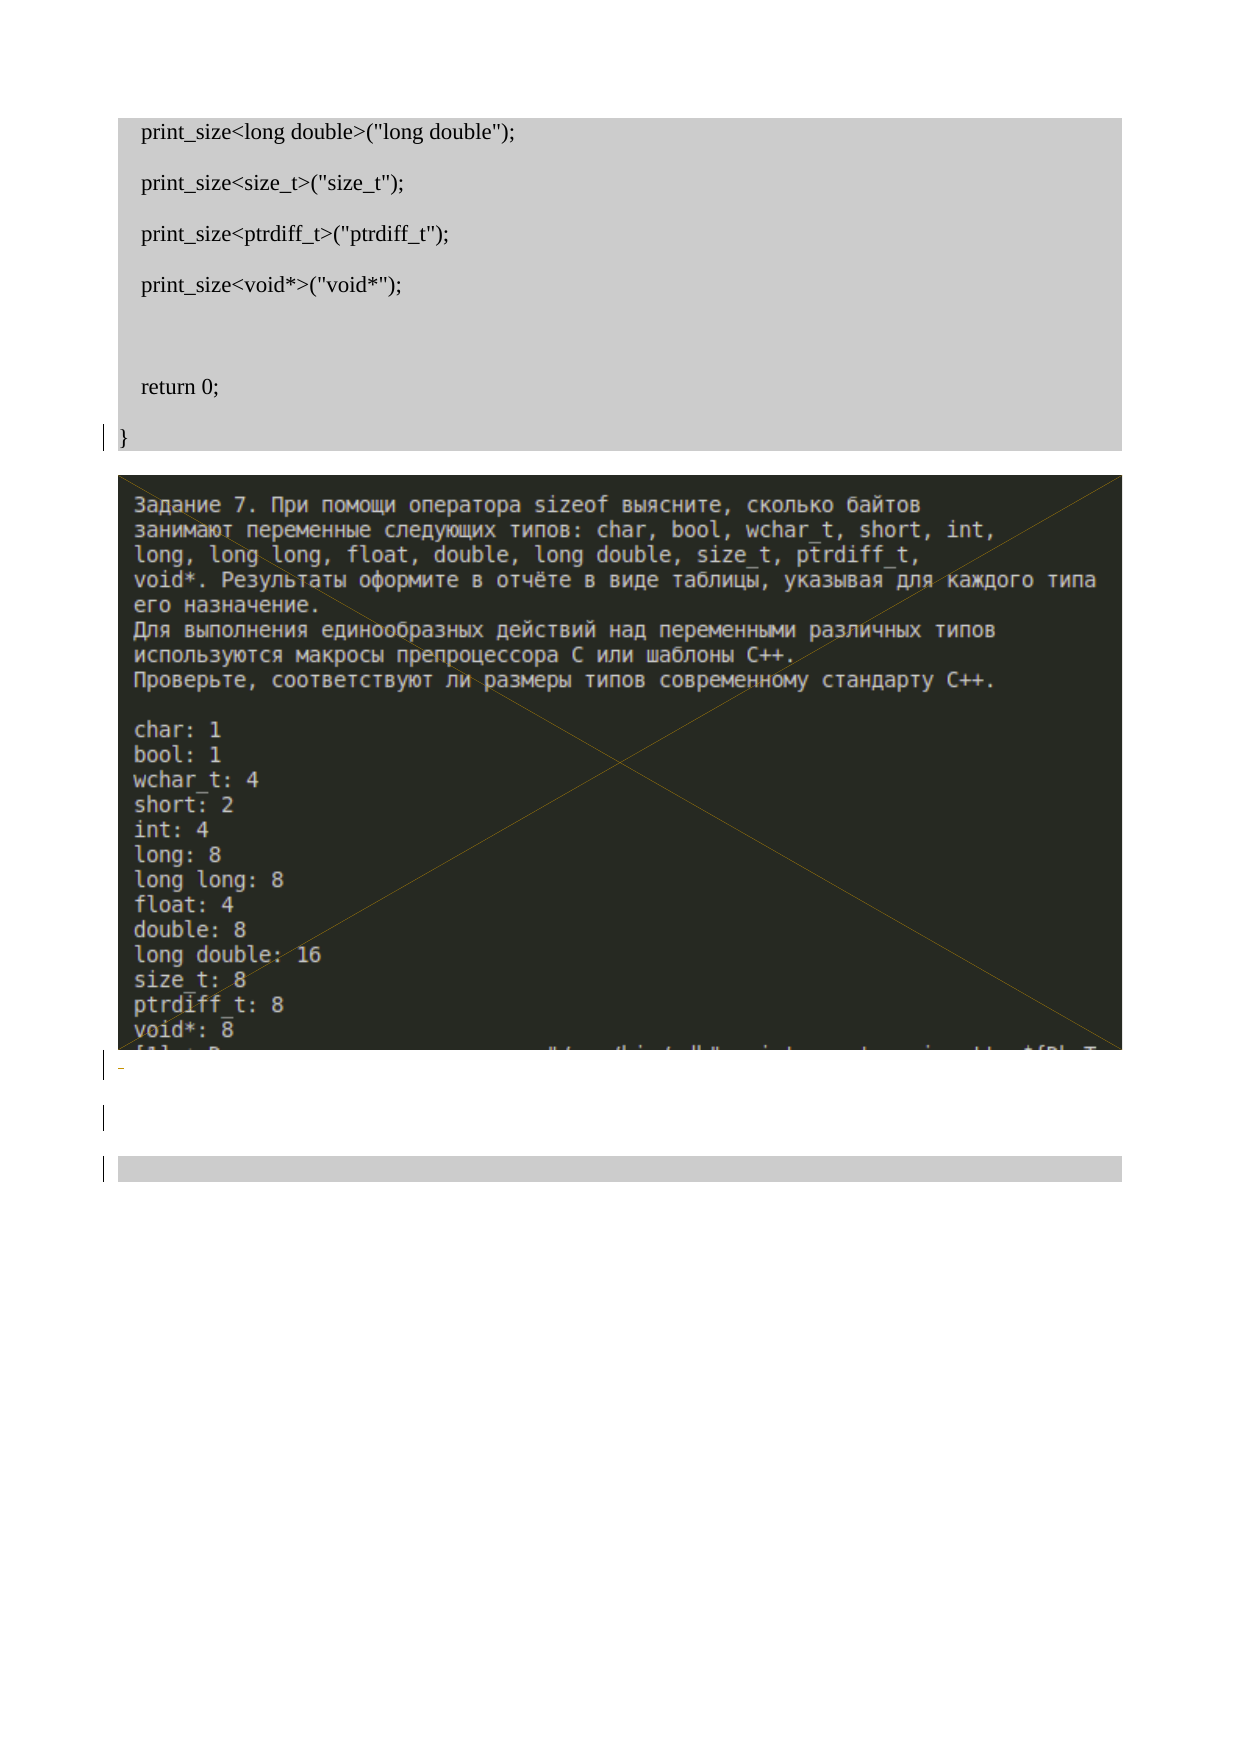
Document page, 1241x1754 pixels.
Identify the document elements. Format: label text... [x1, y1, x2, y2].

text print_size<ptrdiff_t>("ptrdiff_t"); [118, 220, 1122, 247]
text } [118, 424, 1122, 451]
picture [118, 477, 618, 1049]
picture [120, 475, 1120, 761]
text return 0; [118, 373, 1122, 400]
picture [622, 476, 1123, 1049]
text print_size<void*>("void*"); [118, 271, 1122, 298]
text print_size<size_t>("size_t"); [118, 169, 1122, 196]
picture [120, 764, 1120, 1050]
text print_size<long double>("long double"); [118, 118, 1122, 144]
